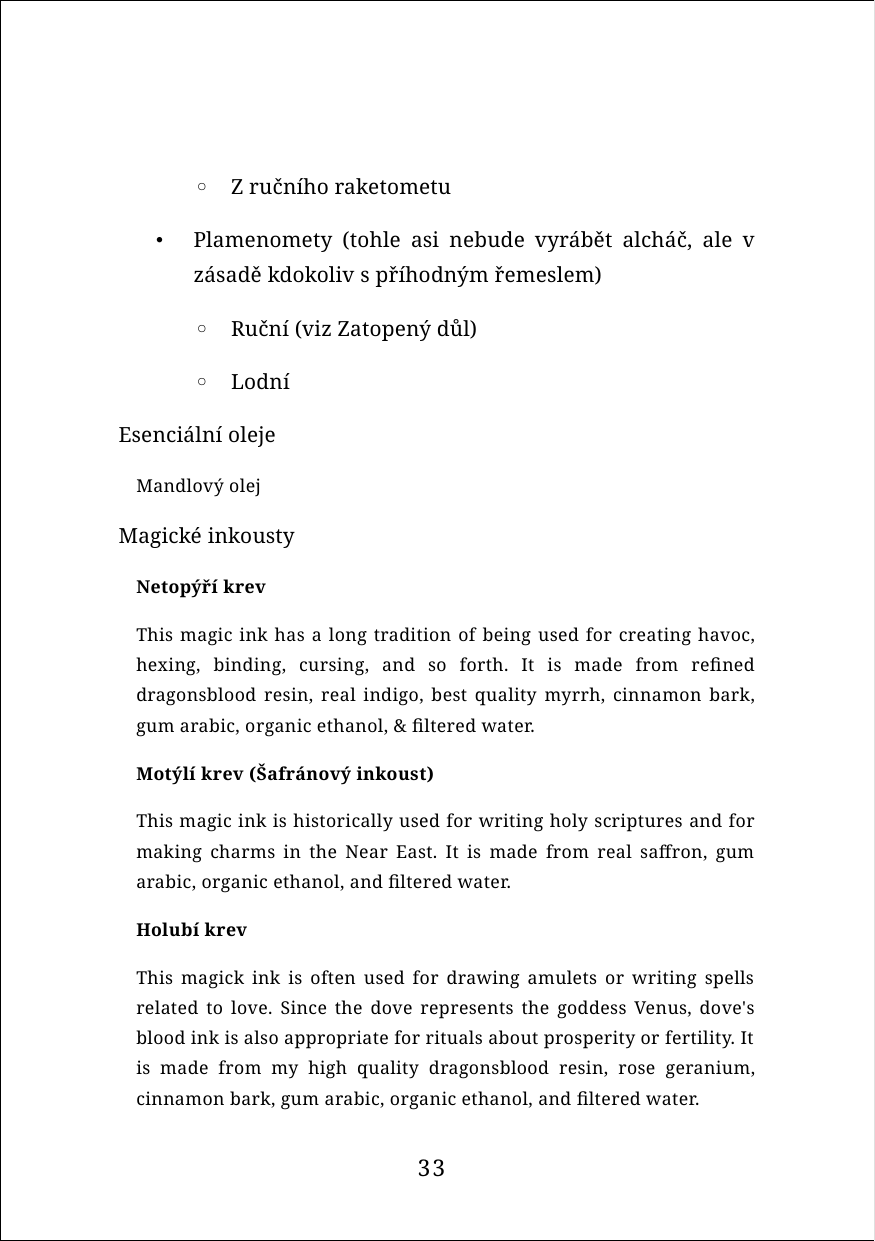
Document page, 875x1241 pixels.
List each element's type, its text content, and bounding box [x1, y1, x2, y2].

text This magic ink has a long tradition of being used for creating havoc, hexing, binding, cursing, and so forth. It is made from refined dragonsblood resin, real indigo, best quality myrrh, cinnamon bark, gum arabic, organic ethanol, & filtered water. [136, 622, 756, 737]
list Plamenomety (tohle asi nebude vyrábět alcháč, ale v zásadě kdokoliv s příhodným řemeslem) [156, 225, 756, 289]
list Ruční (viz Zatopený důl) [193, 314, 756, 342]
text Magické inkousty [118, 521, 756, 550]
list Z ručního raketometu [193, 172, 756, 200]
list Lodní [193, 367, 756, 395]
text Esenciální oleje [118, 420, 756, 449]
text This magick ink is often used for drawing amulets or writing spells related to love. Since the dove represents the goddess Venus, dove's blood ink is also appropriate for rituals about prosperity or fertility. It is made from my high quality dragonsblood resin, rose geranium, cinnamon bark, gum arabic, organic ethanol, and filtered water. [136, 965, 756, 1110]
text Mandlový olej [136, 473, 756, 498]
text This magic ink is historically used for writing holy scriptures and for making charms in the Near East. It is made from real saffron, gum arabic, organic ethanol, and filtered water. [136, 809, 756, 893]
text Motýlí krev (Šafránový inkoust) [136, 761, 756, 785]
text Netopýří krev [136, 574, 756, 599]
text Holubí krev [136, 917, 756, 941]
